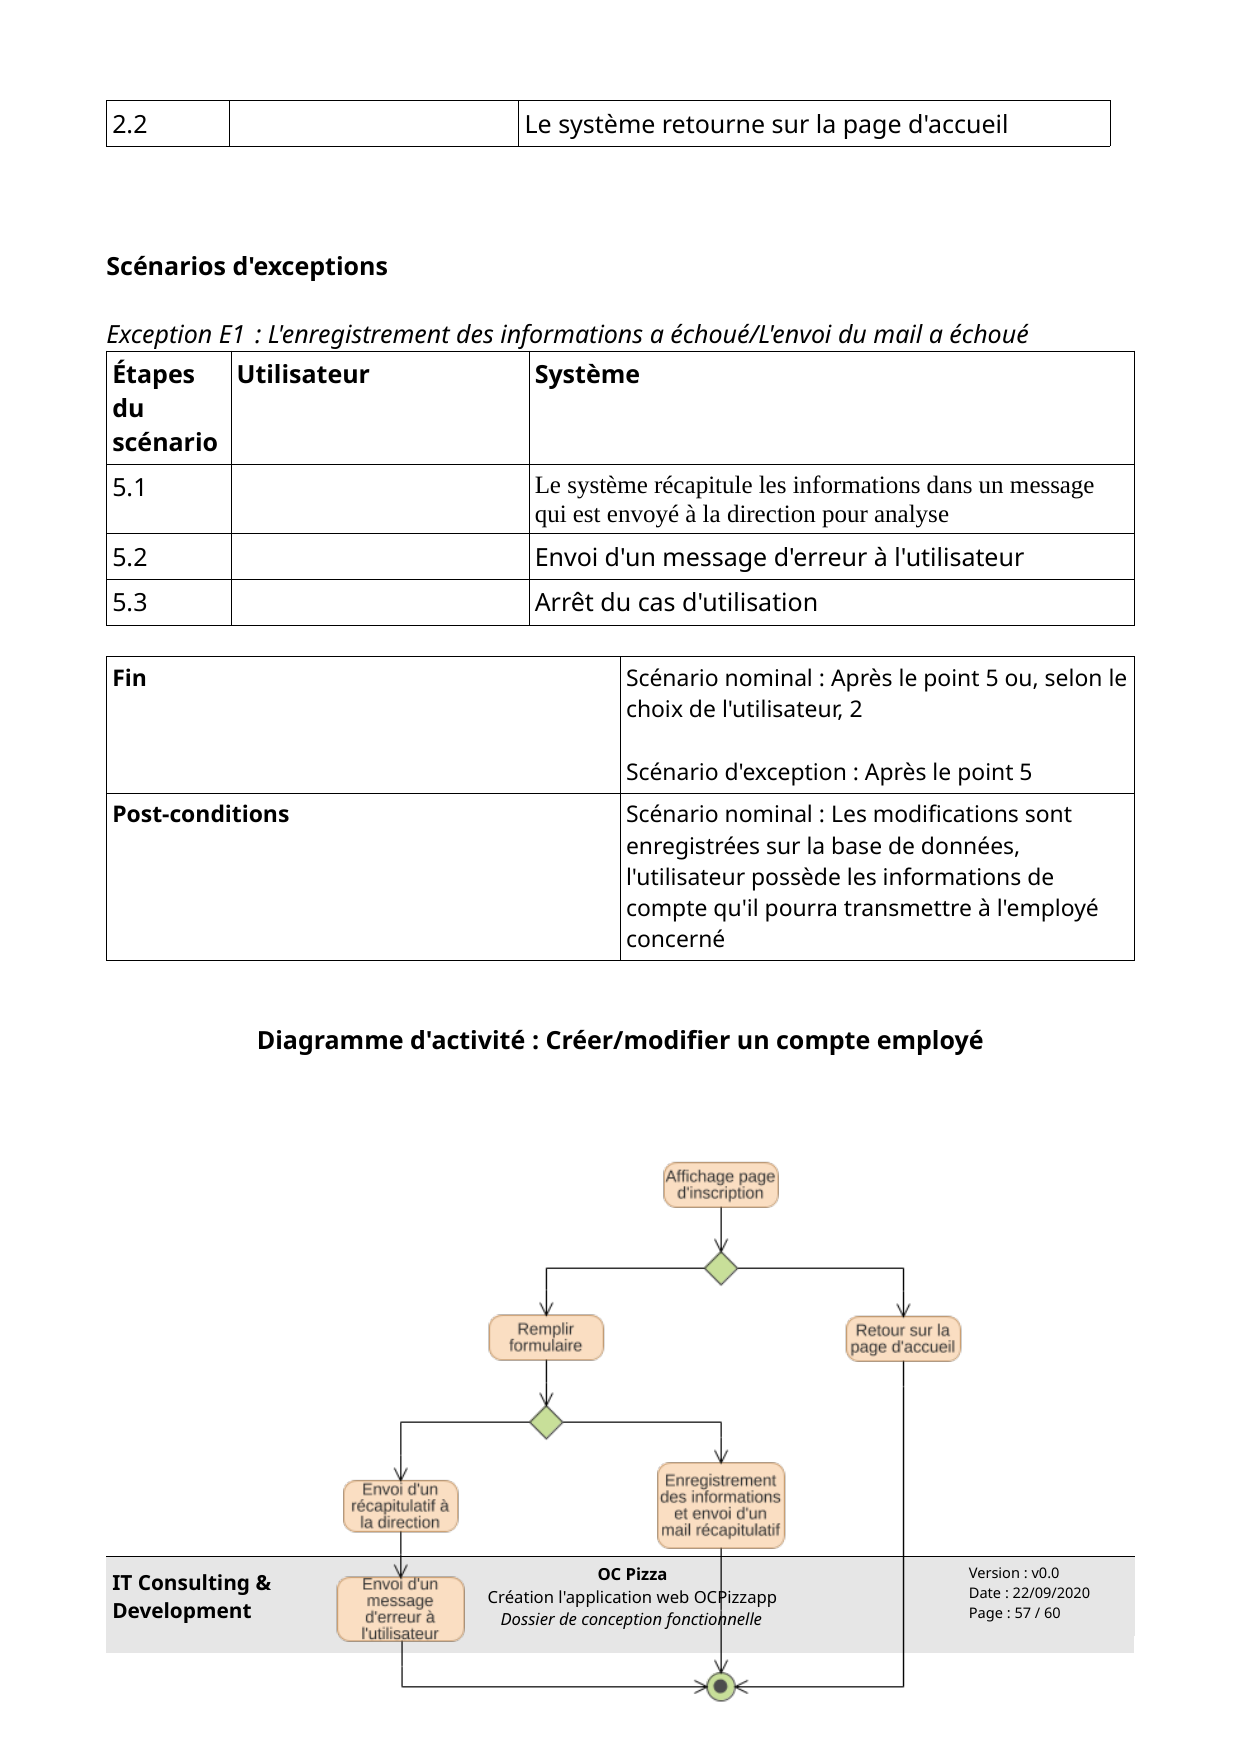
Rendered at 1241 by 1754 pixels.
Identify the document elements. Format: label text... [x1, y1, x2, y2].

table_header Utilisateur [232, 352, 529, 464]
table_cell 2.2 [107, 101, 229, 146]
table_cell 5.2 [107, 534, 231, 579]
table_cell 5.3 [107, 580, 231, 624]
table_header Étapes du scénario [107, 352, 231, 464]
table_cell [232, 534, 529, 579]
table_cell Le système récapitule les informations dans un message qui est envoyé à la direction pour analyse [530, 465, 1134, 533]
table_cell Arrêt du cas d'utilisation [530, 580, 1134, 624]
table_header Système [530, 352, 1134, 464]
table_header Scénario nominal : Après le point 5 ou, selon le choix de l'utilisateur, 2 Scénario d'exception : Après le point 5 [621, 657, 1134, 792]
table_cell [232, 580, 529, 624]
table_cell Post-conditions [107, 794, 620, 960]
text Exception E1 : L'enregistrement des informations a échoué/L'envoi du mail a échoué [106, 316, 1134, 351]
text Scénarios d'exceptions [106, 248, 1134, 282]
table_header Fin [107, 657, 620, 792]
table_cell [230, 101, 518, 146]
table_cell Le système retourne sur la page d'accueil [519, 101, 1110, 146]
picture [299, 1124, 998, 1741]
table_cell Envoi d'un message d'erreur à l'utilisateur [530, 534, 1134, 579]
table_cell [232, 465, 529, 533]
table_cell Scénario nominal : Les modifications sont enregistrées sur la base de données, l'utilisateur possède les informations de compte qu'il pourra transmettre à l'employé concerné [621, 794, 1134, 960]
text Diagramme d'activité : Créer/modifier un compte employé [106, 1023, 1134, 1057]
table_cell 5.1 [107, 465, 231, 533]
